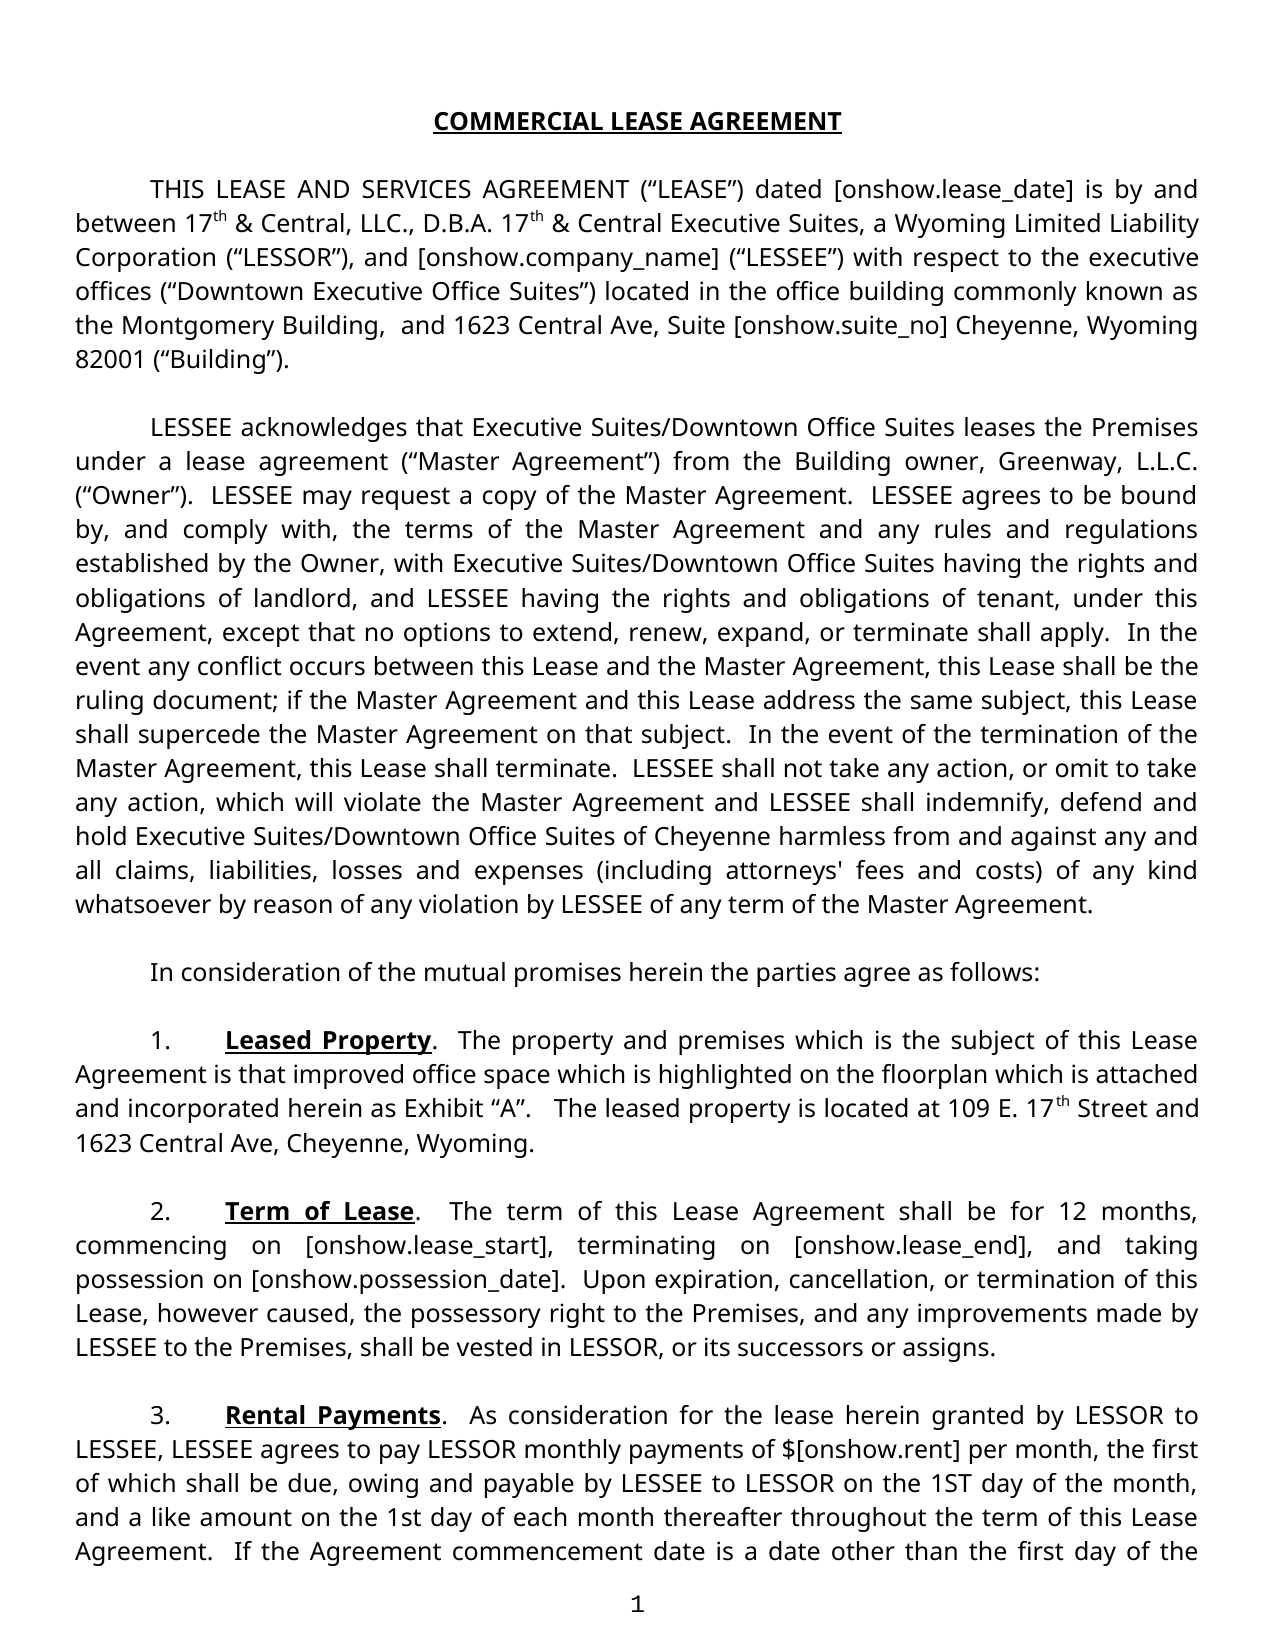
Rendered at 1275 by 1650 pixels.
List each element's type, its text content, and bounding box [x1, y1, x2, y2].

text In consideration of the mutual promises herein the parties agree as follows: [75, 955, 1200, 989]
text 1. Leased Property. The property and premises which is the subject of this Lease Agreement is that improved office space which is highlighted on the floorplan which is attached and incorporated herein as Exhibit “A”. The leased property is located at 109 E. 17th Street and 1623 Central Ave, Cheyenne, Wyoming. [75, 1023, 1200, 1159]
text LESSEE acknowledges that Executive Suites/Downtown Office Suites leases the Premises under a lease agreement (“Master Agreement”) from the Building owner, Greenway, L.L.C. (“Owner”). LESSEE may request a copy of the Master Agreement. LESSEE agrees to be bound by, and comply with, the terms of the Master Agreement and any rules and regulations established by the Owner, with Executive Suites/Downtown Office Suites having the rights and obligations of landlord, and LESSEE having the rights and obligations of tenant, under this Agreement, except that no options to extend, renew, expand, or terminate shall apply. In the event any conflict occurs between this Lease and the Master Agreement, this Lease shall be the ruling document; if the Master Agreement and this Lease address the same subject, this Lease shall supercede the Master Agreement on that subject. In the event of the termination of the Master Agreement, this Lease shall terminate. LESSEE shall not take any action, or omit to take any action, which will violate the Master Agreement and LESSEE shall indemnify, defend and hold Executive Suites/Downtown Office Suites of Cheyenne harmless from and against any and all claims, liabilities, losses and expenses (including attorneys' fees and costs) of any kind whatsoever by reason of any violation by LESSEE of any term of the Master Agreement. [75, 410, 1200, 921]
text THIS LEASE AND SERVICES AGREEMENT (“LEASE”) dated [onshow.lease_date] is by and between 17th & Central, LLC., D.B.A. 17th & Central Executive Suites, a Wyoming Limited Liability Corporation (“LESSOR”), and [onshow.company_name] (“LESSEE”) with respect to the executive offices (“Downtown Executive Office Suites”) located in the office building commonly known as the Montgomery Building, and 1623 Central Ave, Suite [onshow.suite_no] Cheyenne, Wyoming 82001 (“Building”). [75, 171, 1200, 376]
text 2. Term of Lease. The term of this Lease Agreement shall be for 12 months, commencing on [onshow.lease_start], terminating on [onshow.lease_end], and taking possession on [onshow.possession_date]. Upon expiration, cancellation, or termination of this Lease, however caused, the possessory right to the Premises, and any improvements made by LESSEE to the Premises, shall be vested in LESSOR, or its successors or assigns. [75, 1193, 1200, 1364]
text 3. Rental Payments. As consideration for the lease herein granted by LESSOR to LESSEE, LESSEE agrees to pay LESSOR monthly payments of $[onshow.rent] per month, the first of which shall be due, owing and payable by LESSEE to LESSOR on the 1ST day of the month, and a like amount on the 1st day of each month thereafter throughout the term of this Lease Agreement. If the Agreement commencement date is a date other than the first day of the [75, 1398, 1200, 1568]
text COMMERCIAL LEASE AGREEMENT [75, 103, 1200, 137]
